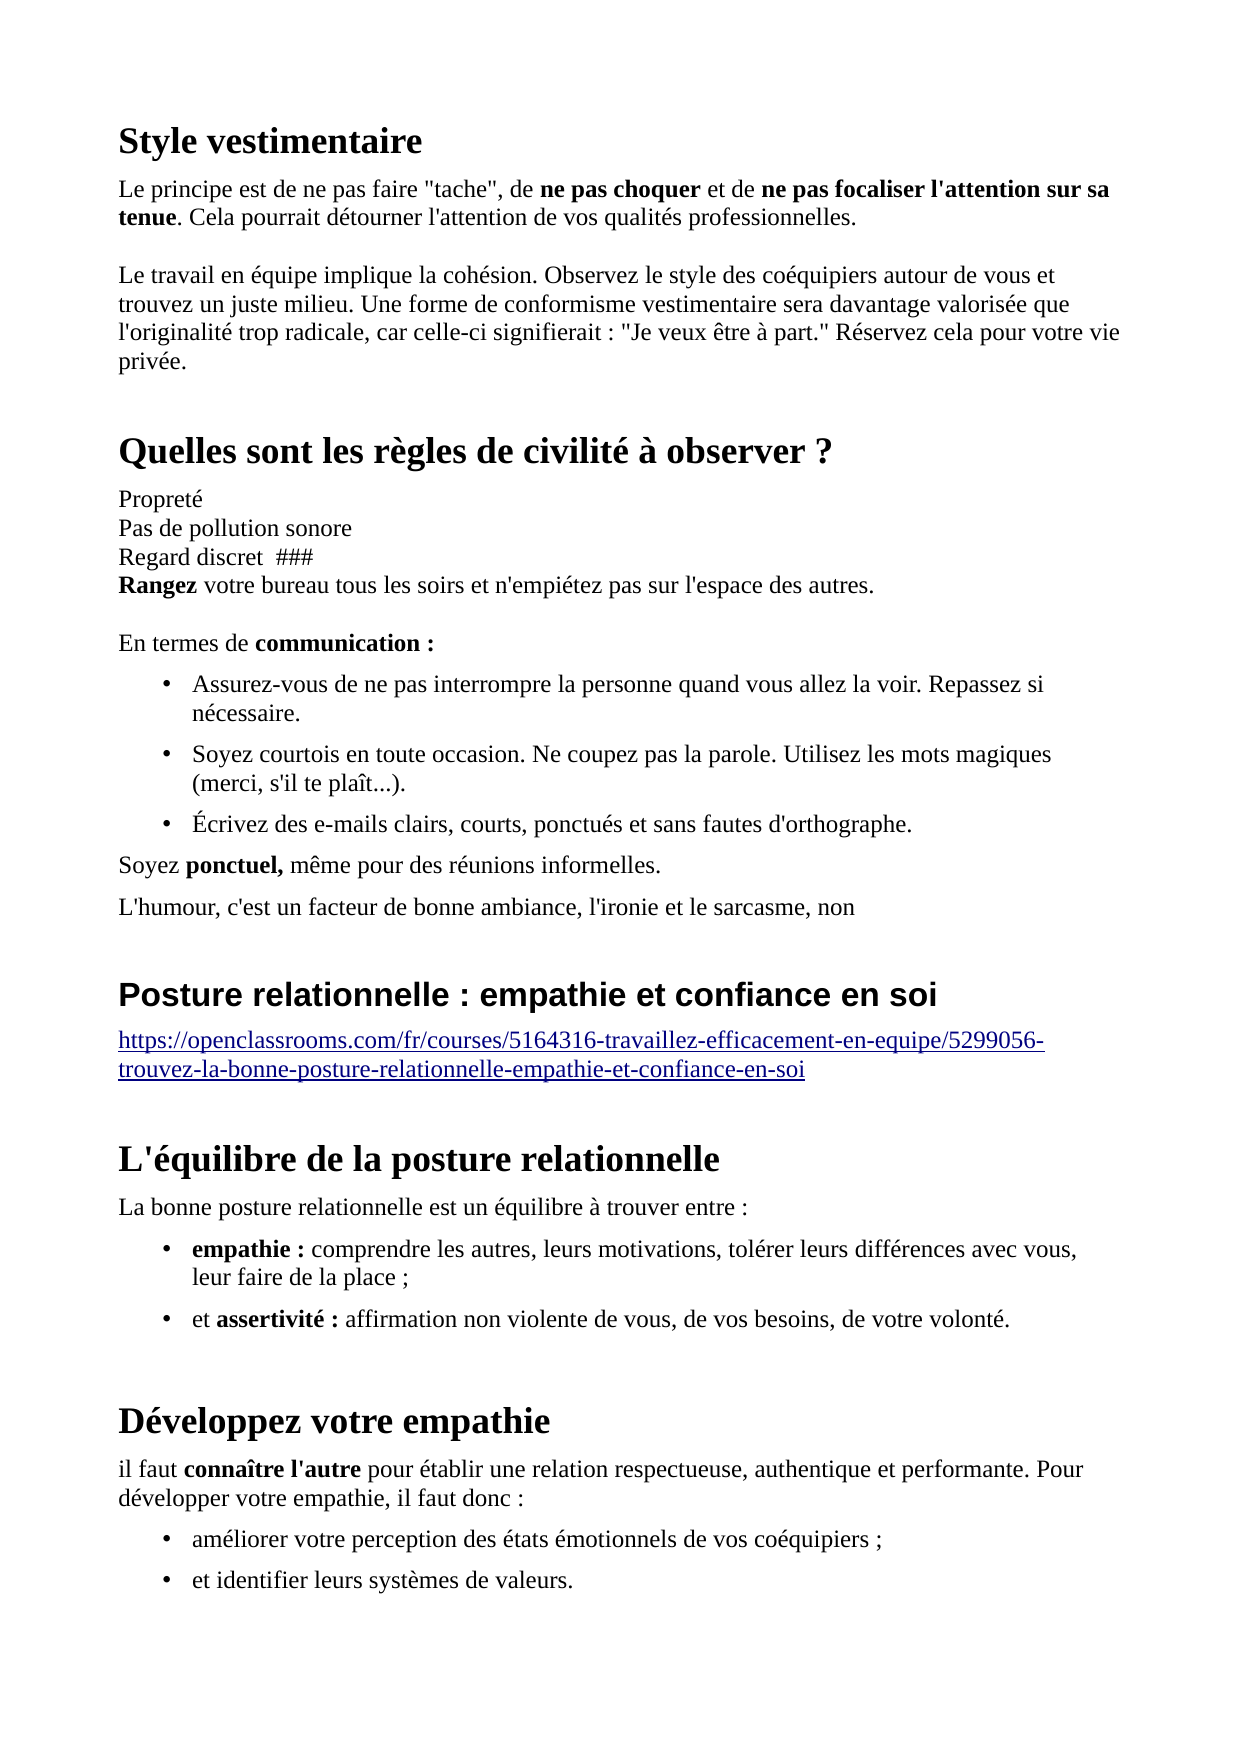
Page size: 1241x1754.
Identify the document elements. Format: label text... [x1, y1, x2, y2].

text Regard discret ### [118, 542, 1122, 571]
text il faut connaître l'autre pour établir une relation respectueuse, authentique et performante. Pour développer votre empathie, il faut donc : [118, 1454, 1122, 1512]
text https://openclassrooms.com/fr/courses/5164316-travaillez-efficacement-en-equipe/5299056-trouvez-la-bonne-posture-relationnelle-empathie-et-confiance-en-soi [118, 1026, 1122, 1083]
list et assertivité : affirmation non violente de vous, de vos besoins, de votre volonté. [162, 1304, 1122, 1332]
subtitle Posture relationnelle : empathie et confiance en soi [118, 974, 1122, 1013]
text Pas de pollution sonore [118, 513, 1122, 542]
text L'humour, c'est un facteur de bonne ambiance, l'ironie et le sarcasme, non [118, 892, 1122, 921]
list améliorer votre perception des états émotionnels de vos coéquipiers ; [162, 1524, 1122, 1553]
subtitle Développez votre empathie [118, 1399, 1122, 1442]
text La bonne posture relationnelle est un équilibre à trouver entre : [118, 1192, 1122, 1221]
list empathie : comprendre les autres, leurs motivations, tolérer leurs différences avec vous, leur faire de la place ; [162, 1234, 1122, 1291]
text Rangez votre bureau tous les soirs et n'empiétez pas sur l'espace des autres. [118, 571, 1122, 599]
list Soyez courtois en toute occasion. Ne coupez pas la parole. Utilisez les mots magiques (merci, s'il te plaît...). [162, 739, 1122, 797]
text Le travail en équipe implique la cohésion. Observez le style des coéquipiers autour de vous et trouvez un juste milieu. Une forme de conformisme vestimentaire sera davantage valorisée que l'originalité trop radicale, car celle-ci signifierait : "Je veux être à part." Réservez cela pour votre vie privée. [118, 260, 1122, 375]
list Assurez-vous de ne pas interrompre la personne quand vous allez la voir. Repassez si nécessaire. [162, 669, 1122, 727]
text Le principe est de ne pas faire "tache", de ne pas choquer et de ne pas focaliser l'attention sur sa tenue. Cela pourrait détourner l'attention de vos qualités professionnelles. [118, 174, 1122, 231]
subtitle Quelles sont les règles de civilité à observer ? [118, 429, 1122, 472]
text Soyez ponctuel, même pour des réunions informelles. [118, 851, 1122, 879]
list et identifier leurs systèmes de valeurs. [162, 1566, 1122, 1594]
subtitle Style vestimentaire [118, 118, 1122, 161]
text Propreté [118, 484, 1122, 513]
subtitle L'équilibre de la posture relationnelle [118, 1137, 1122, 1180]
list Écrivez des e-mails clairs, courts, ponctués et sans fautes d'orthographe. [162, 809, 1122, 838]
text En termes de communication : [118, 628, 1122, 657]
